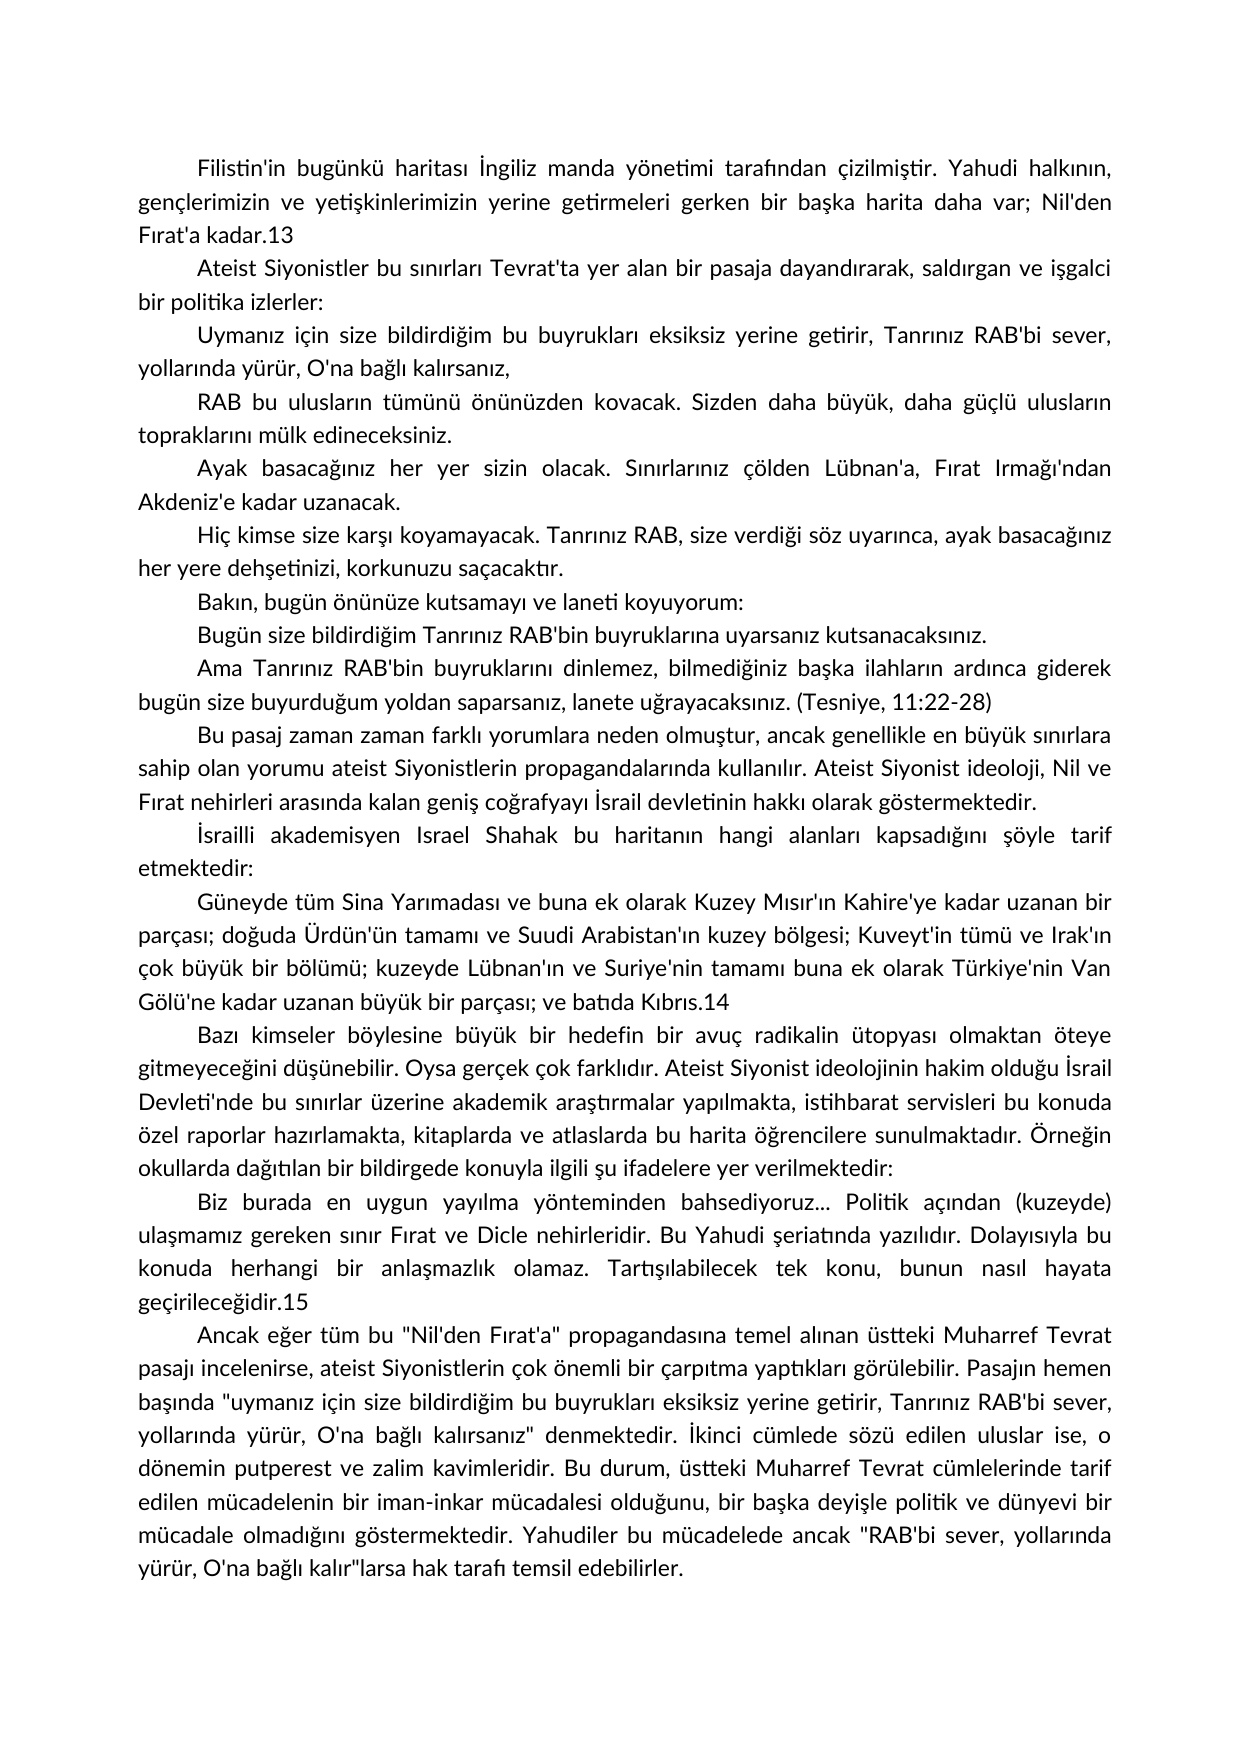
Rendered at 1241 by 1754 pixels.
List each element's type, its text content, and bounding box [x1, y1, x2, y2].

text Ancak eğer tüm bu "Nil'den Fırat'a" propagandasına temel alınan üstteki Muharref Tevrat pasajı incelenirse, ateist Siyonistlerin çok önemli bir çarpıtma yaptıkları görülebilir. Pasajın hemen başında "uymanız için size bildirdiğim bu buyrukları eksiksiz yerine getirir, Tanrınız RAB'bi sever, yollarında yürür, O'na bağlı kalırsanız" denmektedir. İkinci cümlede sözü edilen uluslar ise, o dönemin putperest ve zalim kavimleridir. Bu durum, üstteki Muharref Tevrat cümlelerinde tarif edilen mücadelenin bir iman-inkar mücadalesi olduğunu, bir başka deyişle politik ve dünyevi bir mücadale olmadığını göstermektedir. Yahudiler bu mücadelede ancak "RAB'bi sever, yollarında yürür, O'na bağlı kalır"larsa hak tarafı temsil edebilirler. [138, 1317, 1113, 1583]
text Güneyde tüm Sina Yarımadası ve buna ek olarak Kuzey Mısır'ın Kahire'ye kadar uzanan bir parçası; doğuda Ürdün'ün tamamı ve Suudi Arabistan'ın kuzey bölgesi; Kuveyt'in tümü ve Irak'ın çok büyük bir bölümü; kuzeyde Lübnan'ın ve Suriye'nin tamamı buna ek olarak Türkiye'nin Van Gölü'ne kadar uzanan büyük bir parçası; ve batıda Kıbrıs.14 [138, 883, 1113, 1017]
text Bazı kimseler böylesine büyük bir hedefin bir avuç radikalin ütopyası olmaktan öteye gitmeyeceğini düşünebilir. Oysa gerçek çok farklıdır. Ateist Siyonist ideolojinin hakim olduğu İsrail Devleti'nde bu sınırlar üzerine akademik araştırmalar yapılmakta, istihbarat servisleri bu konuda özel raporlar hazırlamakta, kitaplarda ve atlaslarda bu harita öğrencilere sunulmaktadır. Örneğin okullarda dağıtılan bir bildirgede konuyla ilgili şu ifadelere yer verilmektedir: [138, 1017, 1113, 1183]
text Uymanız için size bildirdiğim bu buyrukları eksiksiz yerine getirir, Tanrınız RAB'bi sever, yollarında yürür, O'na bağlı kalırsanız, [138, 317, 1113, 383]
text Bugün size bildirdiğim Tanrınız RAB'bin buyruklarına uyarsanız kutsanacaksınız. [138, 617, 1113, 650]
text Ayak basacağınız her yer sizin olacak. Sınırlarınız çölden Lübnan'a, Fırat Irmağı'ndan Akdeniz'e kadar uzanacak. [138, 450, 1113, 517]
text Hiç kimse size karşı koyamayacak. Tanrınız RAB, size verdiği söz uyarınca, ayak basacağınız her yere dehşetinizi, korkunuzu saçacaktır. [138, 517, 1113, 583]
text Biz burada en uygun yayılma yönteminden bahsediyoruz... Politik açından (kuzeyde) ulaşmamız gereken sınır Fırat ve Dicle nehirleridir. Bu Yahudi şeriatında yazılıdır. Dolayısıyla bu konuda herhangi bir anlaşmazlık olamaz. Tartışılabilecek tek konu, bunun nasıl hayata geçirileceğidir.15 [138, 1183, 1113, 1317]
text Bu pasaj zaman zaman farklı yorumlara neden olmuştur, ancak genellikle en büyük sınırlara sahip olan yorumu ateist Siyonistlerin propagandalarında kullanılır. Ateist Siyonist ideoloji, Nil ve Fırat nehirleri arasında kalan geniş coğrafyayı İsrail devletinin hakkı olarak göstermektedir. [138, 717, 1113, 817]
text Ateist Siyonistler bu sınırları Tevrat'ta yer alan bir pasaja dayandırarak, saldırgan ve işgalci bir politika izlerler: [138, 250, 1113, 317]
text Bakın, bugün önünüze kutsamayı ve laneti koyuyorum: [138, 583, 1113, 617]
text RAB bu ulusların tümünü önünüzden kovacak. Sizden daha büyük, daha güçlü ulusların topraklarını mülk edineceksiniz. [138, 383, 1113, 450]
text Ama Tanrınız RAB'bin buyruklarını dinlemez, bilmediğiniz başka ilahların ardınca giderek bugün size buyurduğum yoldan saparsanız, lanete uğrayacaksınız. (Tesniye, 11:22-28) [138, 650, 1113, 717]
text İsrailli akademisyen Israel Shahak bu haritanın hangi alanları kapsadığını şöyle tarif etmektedir: [138, 817, 1113, 883]
text Filistin'in bugünkü haritası İngiliz manda yönetimi tarafından çizilmiştir. Yahudi halkının, gençlerimizin ve yetişkinlerimizin yerine getirmeleri gerken bir başka harita daha var; Nil'den Fırat'a kadar.13 [138, 150, 1113, 250]
